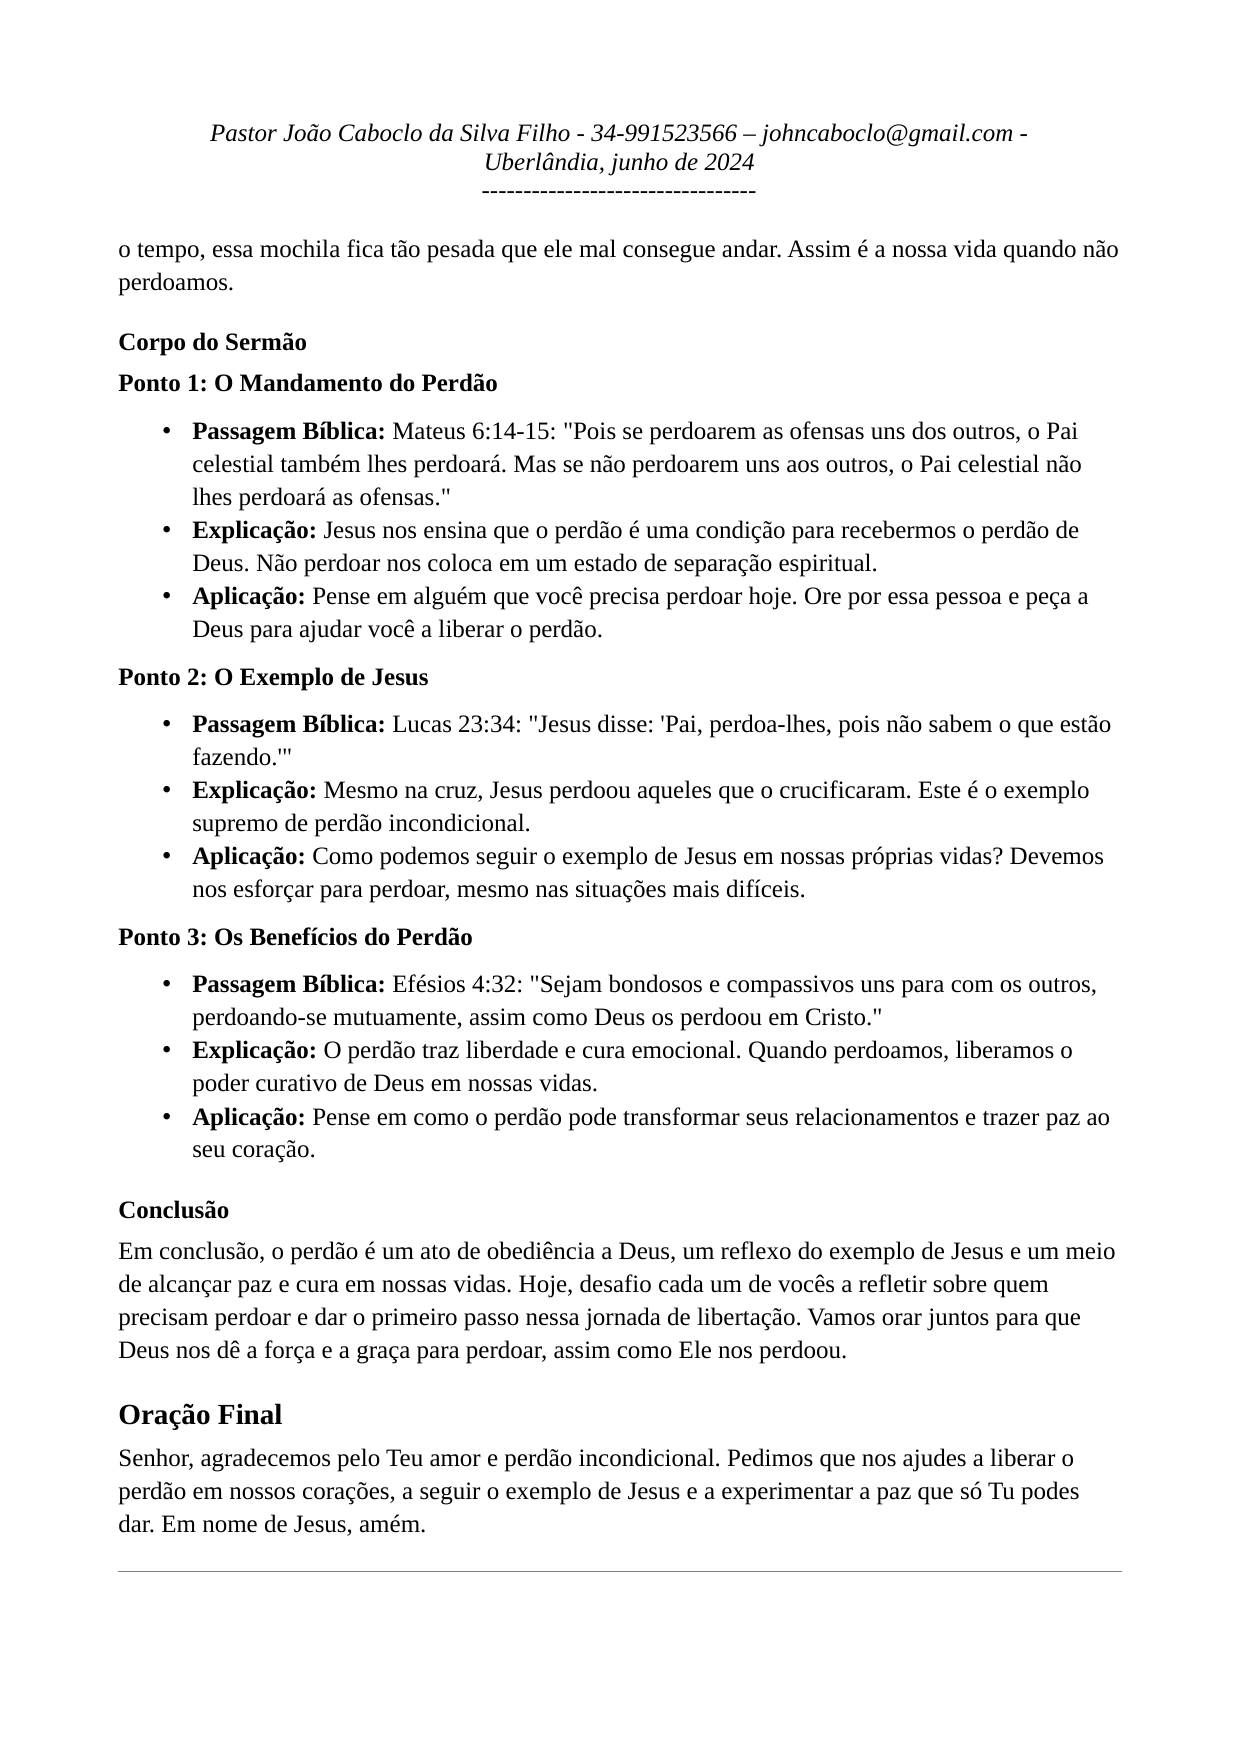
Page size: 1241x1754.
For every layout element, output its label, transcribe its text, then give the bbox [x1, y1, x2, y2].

list Explicação: O perdão traz liberdade e cura emocional. Quando perdoamos, liberamos o poder curativo de Deus em nossas vidas. [162, 1036, 1122, 1097]
text Ponto 3: Os Benefícios do Perdão [118, 922, 1122, 951]
list Aplicação: Pense em alguém que você precisa perdoar hoje. Ore por essa pessoa e peça a Deus para ajudar você a liberar o perdão. [162, 581, 1122, 643]
list Passagem Bíblica: Efésios 4:32: "Sejam bondosos e compassivos uns para com os outros, perdoando-se mutuamente, assim como Deus os perdoou em Cristo." [162, 969, 1122, 1031]
text Ponto 2: O Exemplo de Jesus [118, 662, 1122, 690]
text Em conclusão, o perdão é um ato de obediência a Deus, um reflexo do exemplo de Jesus e um meio de alcançar paz e cura em nossas vidas. Hoje, desafio cada um de vocês a refletir sobre quem precisam perdoar e dar o primeiro passo nessa jornada de libertação. Vamos orar juntos para que Deus nos dê a força e a graça para perdoar, assim como Ele nos perdoou. [118, 1236, 1122, 1364]
list Explicação: Mesmo na cruz, Jesus perdoou aqueles que o crucificaram. Este é o exemplo supremo de perdão incondicional. [162, 775, 1122, 837]
text o tempo, essa mochila fica tão pesada que ele mal consegue andar. Assim é a nossa vida quando não perdoamos. [118, 234, 1122, 296]
list Passagem Bíblica: Lucas 23:34: "Jesus disse: 'Pai, perdoa-lhes, pois não sabem o que estão fazendo.'" [162, 709, 1122, 771]
text Senhor, agradecemos pelo Teu amor e perdão incondicional. Pedimos que nos ajudes a liberar o perdão em nossos corações, a seguir o exemplo de Jesus e a experimentar a paz que só Tu podes dar. Em nome de Jesus, amém. [118, 1443, 1122, 1538]
list Aplicação: Como podemos seguir o exemplo de Jesus em nossas próprias vidas? Devemos nos esforçar para perdoar, mesmo nas situações mais difíceis. [162, 841, 1122, 903]
list Passagem Bíblica: Mateus 6:14-15: "Pois se perdoarem as ofensas uns dos outros, o Pai celestial também lhes perdoará. Mas se não perdoarem uns aos outros, o Pai celestial não lhes perdoará as ofensas." [162, 416, 1122, 511]
list Explicação: Jesus nos ensina que o perdão é uma condição para recebermos o perdão de Deus. Não perdoar nos coloca em um estado de separação espiritual. [162, 515, 1122, 577]
subtitle Oração Final [118, 1397, 1122, 1431]
list Aplicação: Pense em como o perdão pode transformar seus relacionamentos e trazer paz ao seu coração. [162, 1102, 1122, 1163]
text Ponto 1: O Mandamento do Perdão [118, 368, 1122, 397]
subtitle Corpo do Sermão [118, 327, 1122, 356]
subtitle Conclusão [118, 1195, 1122, 1223]
